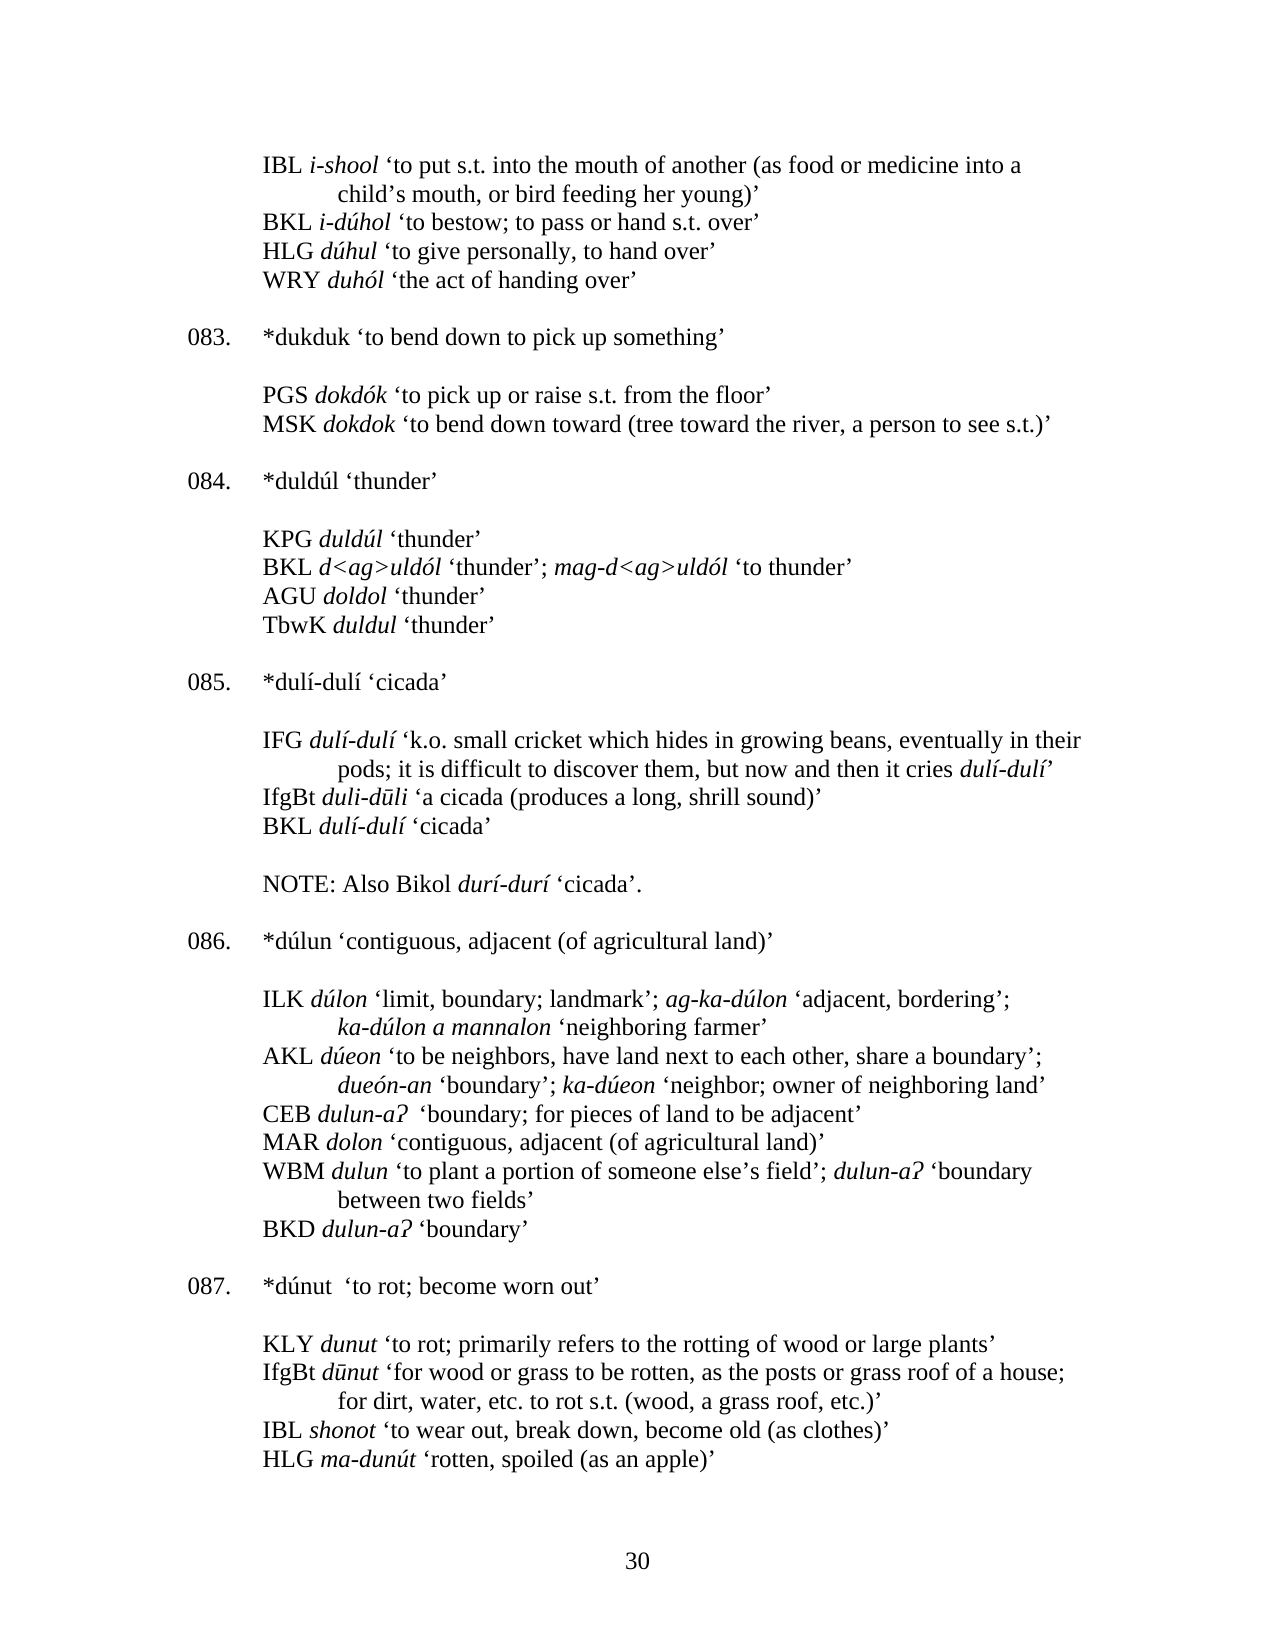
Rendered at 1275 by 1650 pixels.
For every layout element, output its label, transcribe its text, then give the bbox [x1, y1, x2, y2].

text pods; it is difficult to discover them, but now and then it cries dulí-dulí’ [262, 754, 1087, 782]
text BKL d<ag>uldól ‘thunder’; mag-d<ag>uldól ‘to thunder’ [187, 552, 1087, 581]
text PGS dokdók ‘to pick up or raise s.t. from the floor’ [187, 380, 1087, 409]
text HLG dúhul ‘to give personally, to hand over’ [187, 236, 1087, 265]
text for dirt, water, etc. to rot s.t. (wood, a grass roof, etc.)’ [187, 1386, 1087, 1415]
text IFG dulí-dulí ‘k.o. small cricket which hides in growing beans, eventually in their [187, 725, 1087, 754]
text 083. *dukduk ‘to bend down to pick up something’ [187, 322, 1087, 351]
text AKL dúeon ‘to be neighbors, have land next to each other, share a boundary’; [187, 1041, 1087, 1070]
text 086. *dúlun ‘contiguous, adjacent (of agricultural land)’ [187, 926, 1087, 955]
text MSK dokdok ‘to bend down toward (tree toward the river, a person to see s.t.)’ [187, 409, 1087, 437]
text KPG duldúl ‘thunder’ [187, 524, 1087, 552]
text AGU doldol ‘thunder’ [187, 581, 1087, 610]
text 085. *dulí-dulí ‘cicada’ [187, 667, 1087, 696]
text child’s mouth, or bird feeding her young)’ [187, 179, 1087, 207]
text CEB dulun-aɁ ‘boundary; for pieces of land to be adjacent’ [187, 1099, 1087, 1127]
text 084. *duldúl ‘thunder’ [187, 466, 1087, 495]
text BKL i-dúhol ‘to bestow; to pass or hand s.t. over’ [187, 207, 1087, 236]
text between two fields’ [262, 1185, 1087, 1214]
text BKD dulun-aɁ ‘boundary’ [187, 1214, 1087, 1242]
text HLG ma-dunút ‘rotten, spoiled (as an apple)’ [187, 1444, 1087, 1472]
text MAR dolon ‘contiguous, adjacent (of agricultural land)’ [187, 1127, 1087, 1156]
text dueón-an ‘boundary’; ka-dúeon ‘neighbor; owner of neighboring land’ [187, 1070, 1087, 1099]
text WRY duhól ‘the act of handing over’ [187, 265, 1087, 294]
text BKL dulí-dulí ‘cicada’ [187, 811, 1087, 840]
text IfgBt duli-dūli ‘a cicada (produces a long, shrill sound)’ [187, 782, 1087, 811]
text 087. *dúnut ‘to rot; become worn out’ [187, 1271, 1087, 1300]
text ka-dúlon a mannalon ‘neighboring farmer’ [262, 1012, 1087, 1041]
text IBL i-shool ‘to put s.t. into the mouth of another (as food or medicine into a [187, 150, 1087, 179]
text TbwK duldul ‘thunder’ [187, 610, 1087, 639]
text IBL shonot ‘to wear out, break down, become old (as clothes)’ [187, 1415, 1087, 1444]
text NOTE: Also Bikol durí-durí ‘cicada’. [187, 869, 1087, 897]
text WBM dulun ‘to plant a portion of someone else’s field’; dulun-aɁ ‘boundary [187, 1156, 1087, 1185]
text ILK dúlon ‘limit, boundary; landmark’; ag-ka-dúlon ‘adjacent, bordering’; [187, 984, 1087, 1012]
text KLY dunut ‘to rot; primarily refers to the rotting of wood or large plants’ [187, 1329, 1087, 1357]
text IfgBt dūnut ‘for wood or grass to be rotten, as the posts or grass roof of a house; [187, 1357, 1087, 1386]
